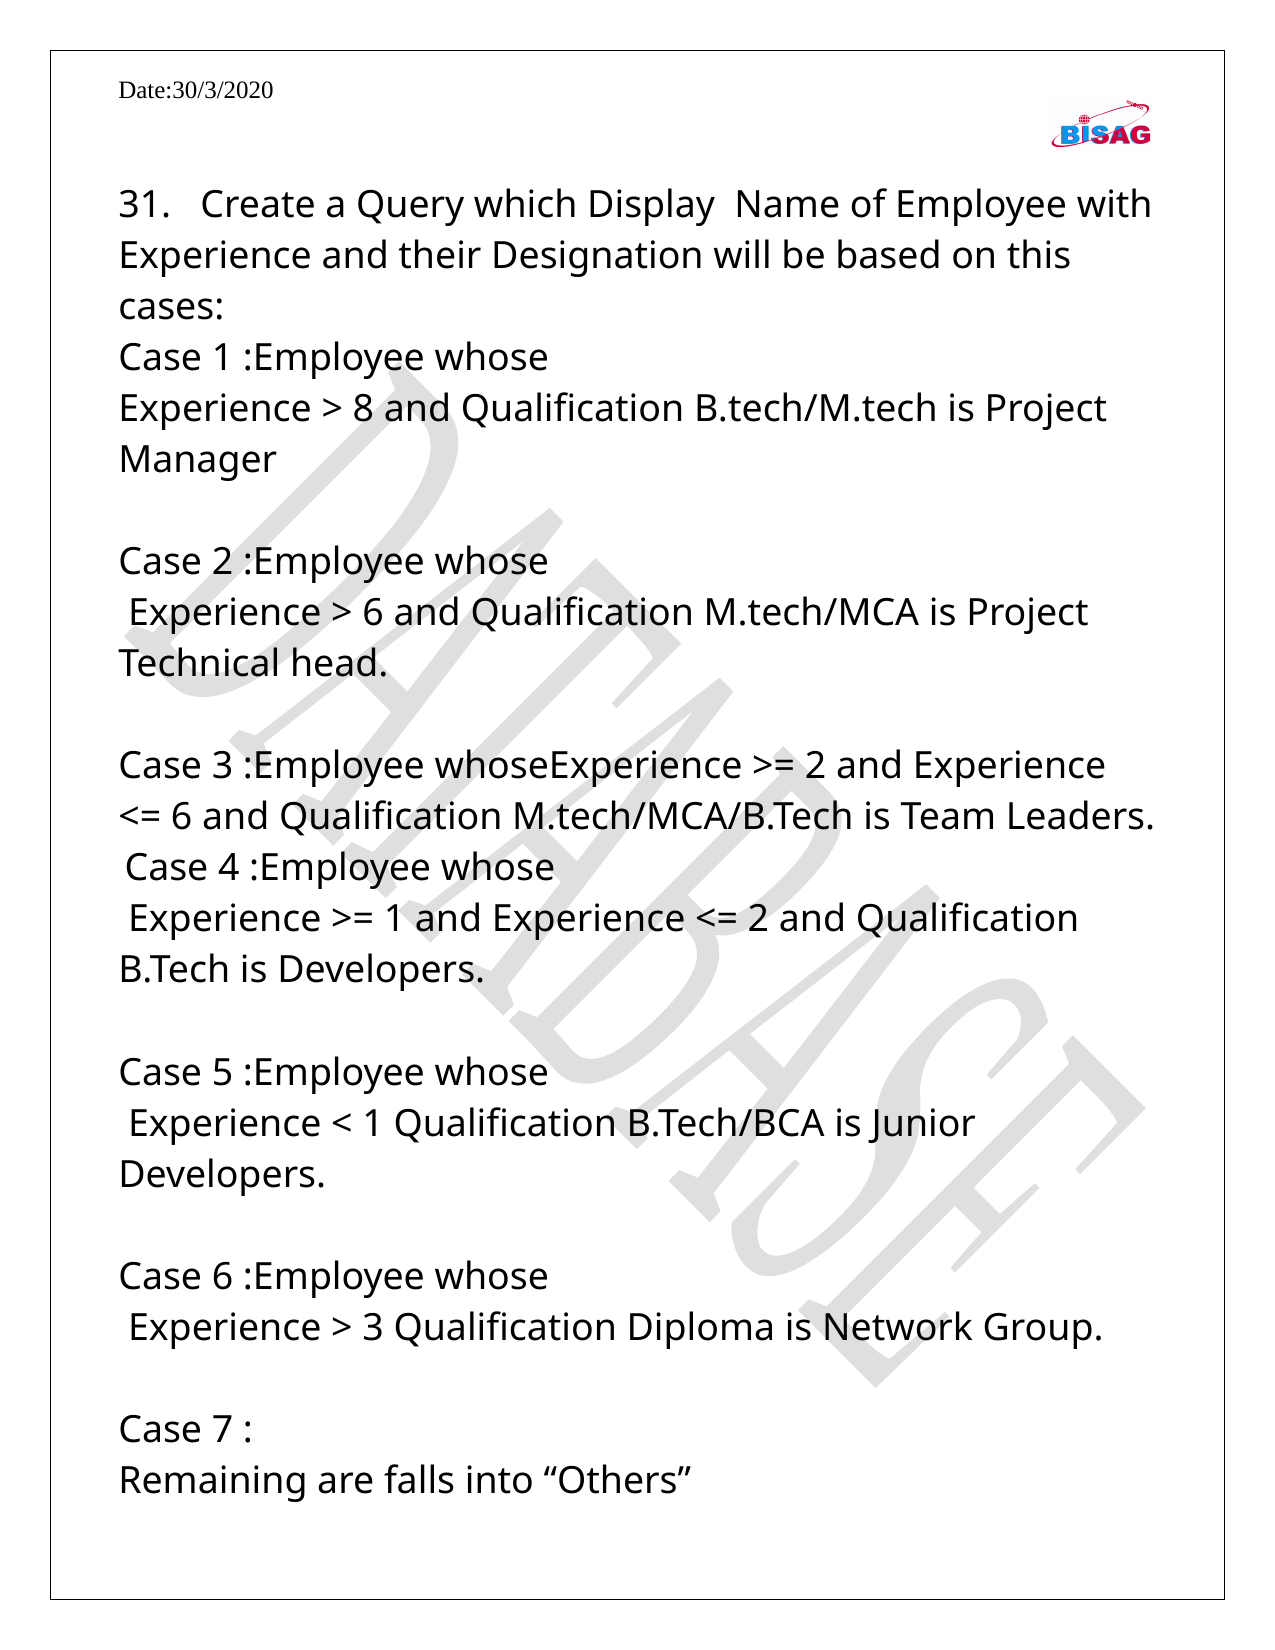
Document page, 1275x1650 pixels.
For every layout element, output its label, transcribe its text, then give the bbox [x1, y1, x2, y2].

text Experience < 1 Qualification B.Tech/BCA is Junior Developers. [975, 1096, 1157, 1198]
text Case 5 :Employee whose [118, 1045, 717, 1096]
text [921, 1045, 1068, 1096]
picture [1048, 98, 1154, 149]
text Case 4 :Employee whose [118, 841, 382, 892]
text Case 1 :Employee whose [118, 330, 1157, 381]
text Experience >= 1 and Experience <= 2 and Qualification B.Tech is Developers. [689, 892, 766, 917]
text Case 2 :Employee whose [230, 534, 385, 585]
text Experience > 6 and Qualification M.tech/MCA is Project Technical head. [567, 627, 652, 687]
text Case 6 :Employee whose [118, 1249, 882, 1300]
text Case 7 : [118, 1402, 1157, 1453]
text Case 3 :Employee whoseExperience >= 2 and Experience <= 6 and Qualification M.tech/MCA/B.Tech is Team Leaders. [118, 738, 370, 841]
text Case 2 :Employee whose [469, 568, 497, 585]
text Experience > 8 and Qualification B.tech/M.tech is Project Manager [420, 381, 1157, 483]
text Experience >= 1 and Experience <= 2 and Qualification B.Tech is Developers. [508, 892, 661, 994]
text 31. Create a Query which Display Name of Employee with Experience and their Designation will be based on this cases: [118, 177, 1157, 330]
text Experience >= 1 and Experience <= 2 and Qualification B.Tech is Developers. [868, 892, 1157, 994]
text Experience > 8 and Qualification B.tech/M.tech is Project Manager [332, 408, 430, 483]
text Experience < 1 Qualification B.Tech/BCA is Junior Developers. [883, 1096, 1035, 1198]
text Case 2 :Employee whose [118, 534, 250, 585]
text Experience >= 1 and Experience <= 2 and Qualification B.Tech is Developers. [706, 892, 915, 994]
text Experience < 1 Qualification B.Tech/BCA is Junior Developers. [714, 1096, 879, 1198]
text Remaining are falls into “Others” [118, 1453, 1157, 1504]
text Case 2 :Employee whose [516, 534, 1157, 585]
text Case 3 :Employee whoseExperience >= 2 and Experience <= 6 and Qualification M.tech/MCA/B.Tech is Team Leaders. [620, 738, 1157, 841]
text Case 4 :Employee whose [799, 841, 1157, 892]
text Case 4 :Employee whose [581, 841, 712, 892]
text Experience > 6 and Qualification M.tech/MCA is Project Technical head. [244, 585, 448, 687]
text Experience > 3 Qualification Diploma is Network Group. [118, 1300, 837, 1351]
text Experience > 3 Qualification Diploma is Network Group. [847, 1300, 1157, 1351]
text Case 3 :Employee whoseExperience >= 2 and Experience <= 6 and Qualification M.tech/MCA/B.Tech is Team Leaders. [413, 738, 640, 841]
text Experience >= 1 and Experience <= 2 and Qualification B.Tech is Developers. [590, 918, 697, 994]
text Case 3 :Employee whoseExperience >= 2 and Experience <= 6 and Qualification M.tech/MCA/B.Tech is Team Leaders. [339, 738, 485, 841]
text Case 4 :Employee whose [558, 841, 592, 860]
text Case 2 :Employee whose [371, 534, 514, 585]
text Case 3 :Employee whoseExperience >= 2 and Experience <= 6 and Qualification M.tech/MCA/B.Tech is Team Leaders. [544, 738, 671, 841]
text Experience > 6 and Qualification M.tech/MCA is Project Technical head. [438, 585, 612, 687]
text Experience >= 1 and Experience <= 2 and Qualification B.Tech is Developers. [803, 928, 890, 994]
text [790, 1045, 909, 1096]
text [863, 1249, 1157, 1300]
text Experience > 8 and Qualification B.tech/M.tech is Project Manager [118, 381, 394, 483]
text Experience > 6 and Qualification M.tech/MCA is Project Technical head. [171, 585, 337, 672]
text Experience > 6 and Qualification M.tech/MCA is Project Technical head. [118, 652, 172, 687]
text Case 4 :Employee whose [692, 841, 810, 892]
text Experience > 6 and Qualification M.tech/MCA is Project Technical head. [375, 585, 488, 687]
text Case 4 :Employee whose [463, 845, 560, 892]
text Experience > 6 and Qualification M.tech/MCA is Project Technical head. [118, 585, 199, 649]
text [673, 1051, 767, 1096]
text Experience >= 1 and Experience <= 2 and Qualification B.Tech is Developers. [118, 892, 552, 994]
text Experience < 1 Qualification B.Tech/BCA is Junior Developers. [118, 1096, 761, 1198]
text Case 3 :Employee whoseExperience >= 2 and Experience <= 6 and Qualification M.tech/MCA/B.Tech is Team Leaders. [743, 792, 815, 841]
text [1084, 1045, 1157, 1096]
text Experience > 6 and Qualification M.tech/MCA is Project Technical head. [624, 585, 1157, 687]
text Case 4 :Employee whose [388, 841, 507, 892]
text [762, 1045, 800, 1067]
